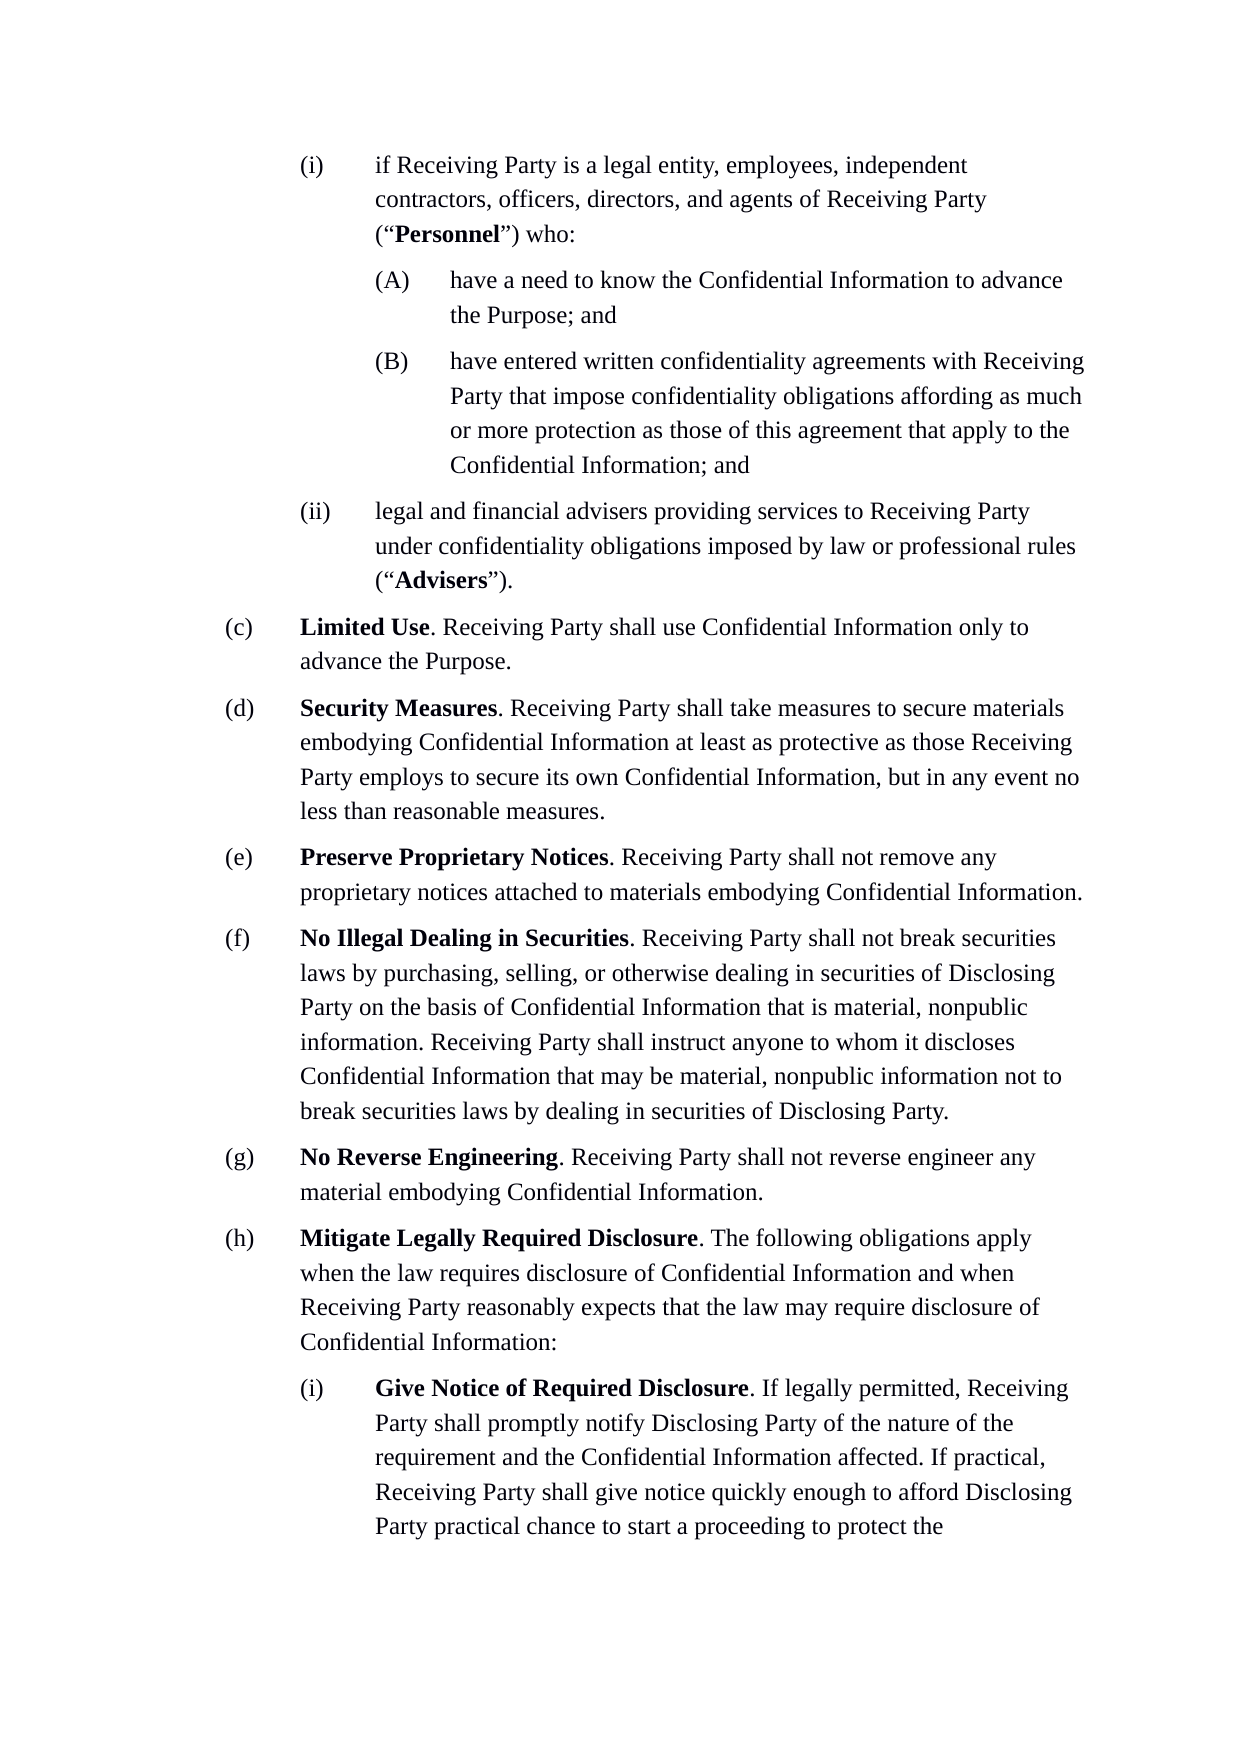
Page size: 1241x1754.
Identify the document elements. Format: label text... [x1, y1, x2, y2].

text (c) Limited Use. Receiving Party shall use Confidential Information only to advance the Purpose. [225, 612, 1090, 675]
text (e) Preserve Proprietary Notices. Receiving Party shall not remove any proprietary notices attached to materials embodying Confidential Information. [225, 842, 1090, 906]
text (h) Mitigate Legally Required Disclosure. The following obligations apply when the law requires disclosure of Confidential Information and when Receiving Party reasonably expects that the law may require disclosure of Confidential Information: [225, 1223, 1090, 1355]
text (g) No Reverse Engineering. Receiving Party shall not reverse engineer any material embodying Confidential Information. [225, 1142, 1090, 1206]
text (d) Security Measures. Receiving Party shall take measures to secure materials embodying Confidential Information at least as protective as those Receiving Party employs to secure its own Confidential Information, but in any event no less than reasonable measures. [225, 693, 1090, 825]
text (f) No Illegal Dealing in Securities. Receiving Party shall not break securities laws by purchasing, selling, or otherwise dealing in securities of Disclosing Party on the basis of Confidential Information that is material, nonpublic information. Receiving Party shall instruct anyone to whom it discloses Confidential Information that may be material, nonpublic information not to break securities laws by dealing in securities of Disclosing Party. [225, 923, 1090, 1124]
text (i) Give Notice of Required Disclosure. If legally permitted, Receiving Party shall promptly notify Disclosing Party of the nature of the requirement and the Confidential Information affected. If practical, Receiving Party shall give notice quickly enough to afford Disclosing Party practical chance to start a proceeding to protect the [300, 1373, 1090, 1540]
text (B) have entered written confidentiality agreements with Receiving Party that impose confidentiality obligations affording as much or more protection as those of this agreement that apply to the Confidential Information; and [375, 346, 1090, 478]
text (i) if Receiving Party is a legal entity, employees, independent contractors, officers, directors, and agents of Receiving Party (“Personnel”) who: [300, 150, 1090, 248]
text (ii) legal and financial advisers providing services to Receiving Party under confidentiality obligations imposed by law or professional rules (“Advisers”). [300, 496, 1090, 594]
text (A) have a need to know the Confidential Information to advance the Purpose; and [375, 265, 1090, 329]
